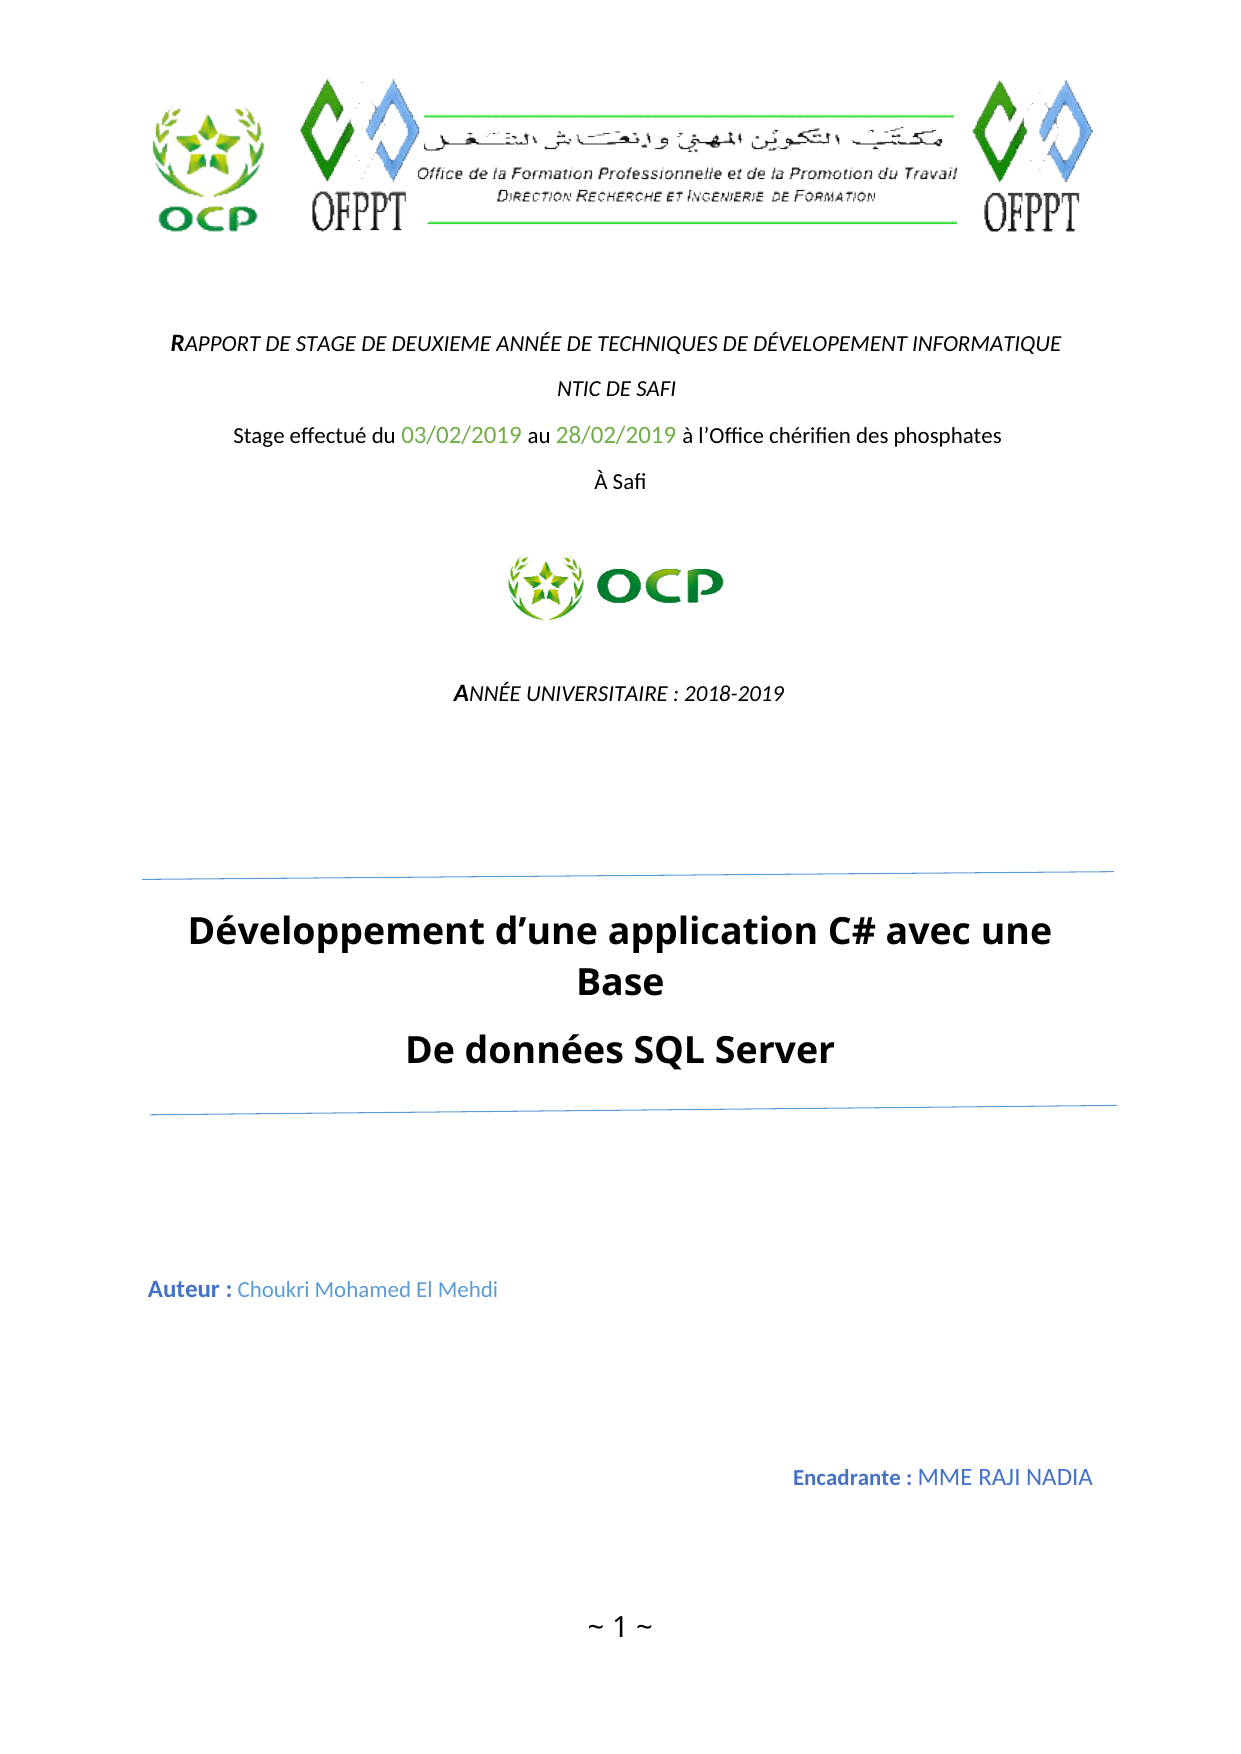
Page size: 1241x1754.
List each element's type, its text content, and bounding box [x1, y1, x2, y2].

text RAPPORT DE STAGE DE DEUXIEME ANNÉE DE TECHNIQUES DE DÉVELOPEMENT INFORMATIQUE [148, 327, 1093, 358]
text À Safi [148, 467, 1093, 495]
text Encadrante : Mme raji nadia [148, 1461, 1093, 1492]
text Développement d’une application C# avec une Base [148, 904, 1093, 1007]
text De données SQL Server [148, 1024, 1093, 1075]
text ANNÉE UNIVERSITAIRE : 2018-2019 [148, 677, 1093, 708]
text Auteur : Choukri Mohamed El Mehdi [148, 1273, 1093, 1303]
text NTIC DE SAFI [148, 374, 1093, 403]
text Stage effectué du 03/02/2019 au 28/02/2019 à l’Office chérifien des phosphates [148, 419, 1093, 450]
